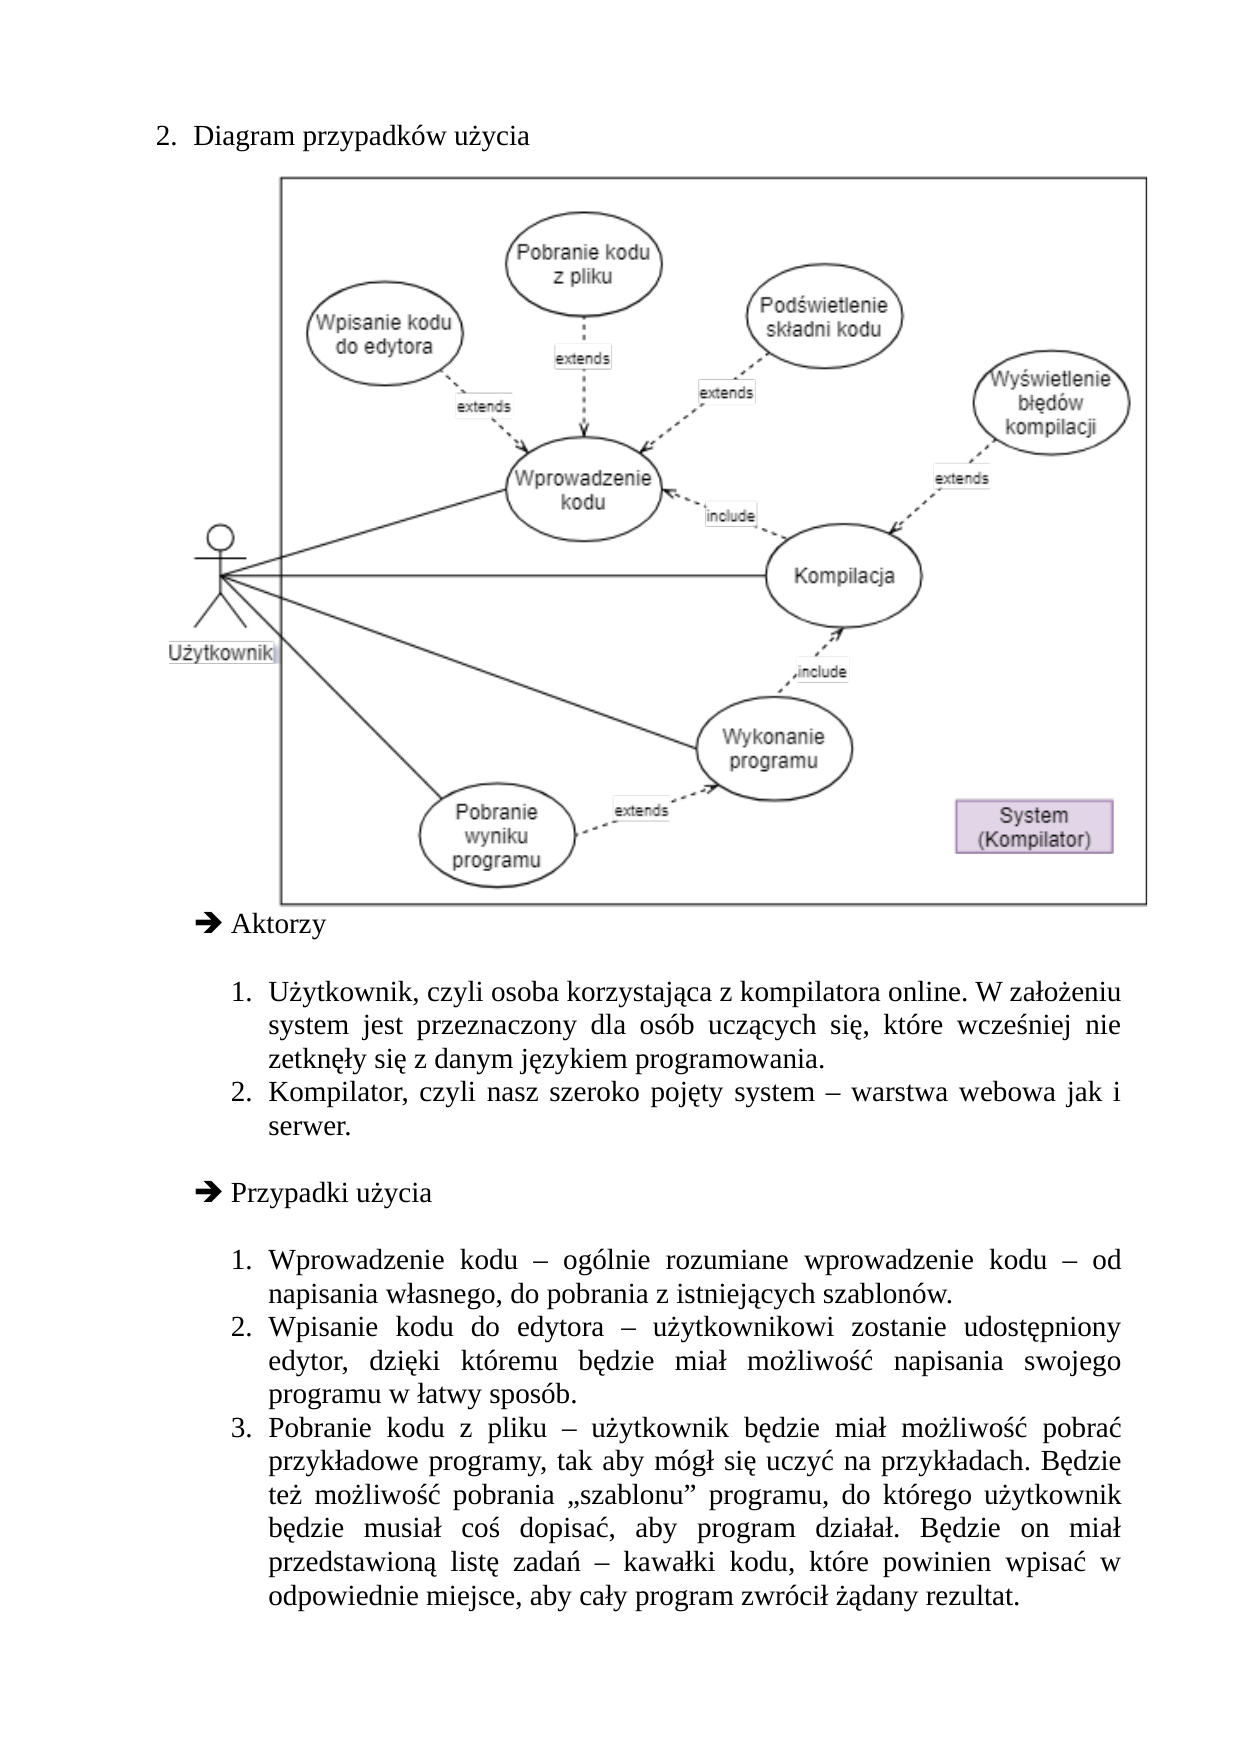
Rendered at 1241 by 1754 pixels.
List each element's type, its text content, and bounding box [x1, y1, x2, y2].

list Diagram przypadków użycia [156, 118, 1122, 152]
list Aktorzy [193, 907, 1122, 940]
list Wprowadzenie kodu – ogólnie rozumiane wprowadzenie kodu – od napisania własnego, do pobrania z istniejących szablonów. [231, 1242, 1122, 1309]
list Przypadki użycia [193, 1175, 1122, 1209]
picture [168, 176, 1148, 907]
list Pobranie kodu z pliku – użytkownik będzie miał możliwość pobrać przykładowe programy, tak aby mógł się uczyć na przykładach. Będzie też możliwość pobrania „szablonu” programu, do którego użytkownik będzie musiał coś dopisać, aby program działał. Będzie on miał przedstawioną listę zadań – kawałki kodu, które powinien wpisać w odpowiednie miejsce, aby cały program zwrócił żądany rezultat. [231, 1410, 1122, 1611]
list Kompilator, czyli nasz szeroko pojęty system – warstwa webowa jak i serwer. [231, 1074, 1122, 1142]
list Użytkownik, czyli osoba korzystająca z kompilatora online. W założeniu system jest przeznaczony dla osób uczących się, które wcześniej nie zetknęły się z danym językiem programowania. [231, 974, 1122, 1074]
list Wpisanie kodu do edytora – użytkownikowi zostanie udostępniony edytor, dzięki któremu będzie miał możliwość napisania swojego programu w łatwy sposób. [231, 1309, 1122, 1410]
